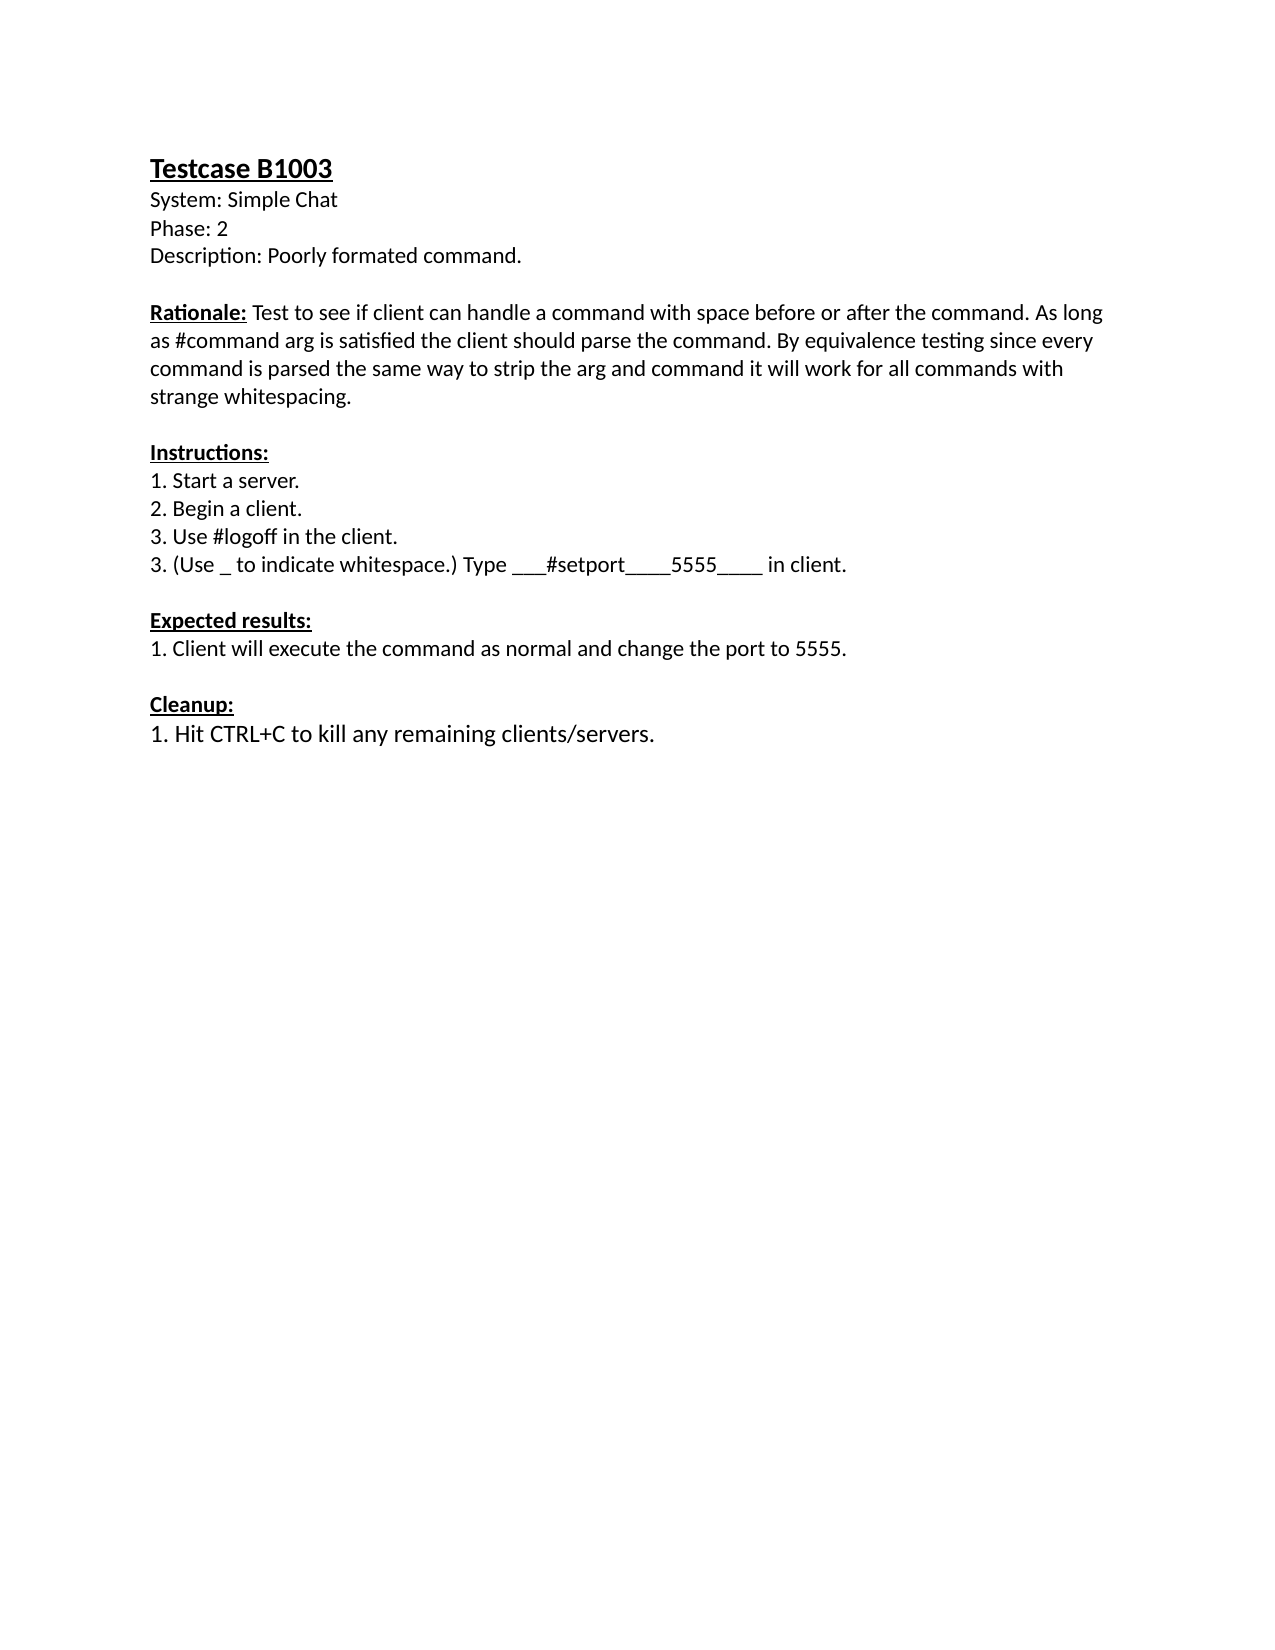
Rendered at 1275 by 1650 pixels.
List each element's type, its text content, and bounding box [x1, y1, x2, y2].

text 1. Start a server. [150, 466, 1125, 494]
text Testcase B1003 [150, 150, 1125, 186]
text 3. (Use _ to indicate whitespace.) Type ___#setport____5555____ in client. [150, 550, 1125, 578]
text Cleanup: [150, 690, 1125, 718]
text Expected results: [150, 606, 1125, 634]
text System: Simple Chat [150, 186, 1125, 214]
text Instructions: [150, 438, 1125, 466]
text 3. Use #logoff in the client. [150, 522, 1125, 550]
text 2. Begin a client. [150, 494, 1125, 522]
text 1. Hit CTRL+C to kill any remaining clients/servers. [150, 718, 1125, 748]
text Description: Poorly formated command. [150, 242, 1125, 270]
text 1. Client will execute the command as normal and change the port to 5555. [150, 634, 1125, 662]
text Phase: 2 [150, 214, 1125, 242]
text Rationale: Test to see if client can handle a command with space before or after the command. As long as #command arg is satisfied the client should parse the command. By equivalence testing since every command is parsed the same way to strip the arg and command it will work for all commands with strange whitespacing. [150, 298, 1125, 410]
